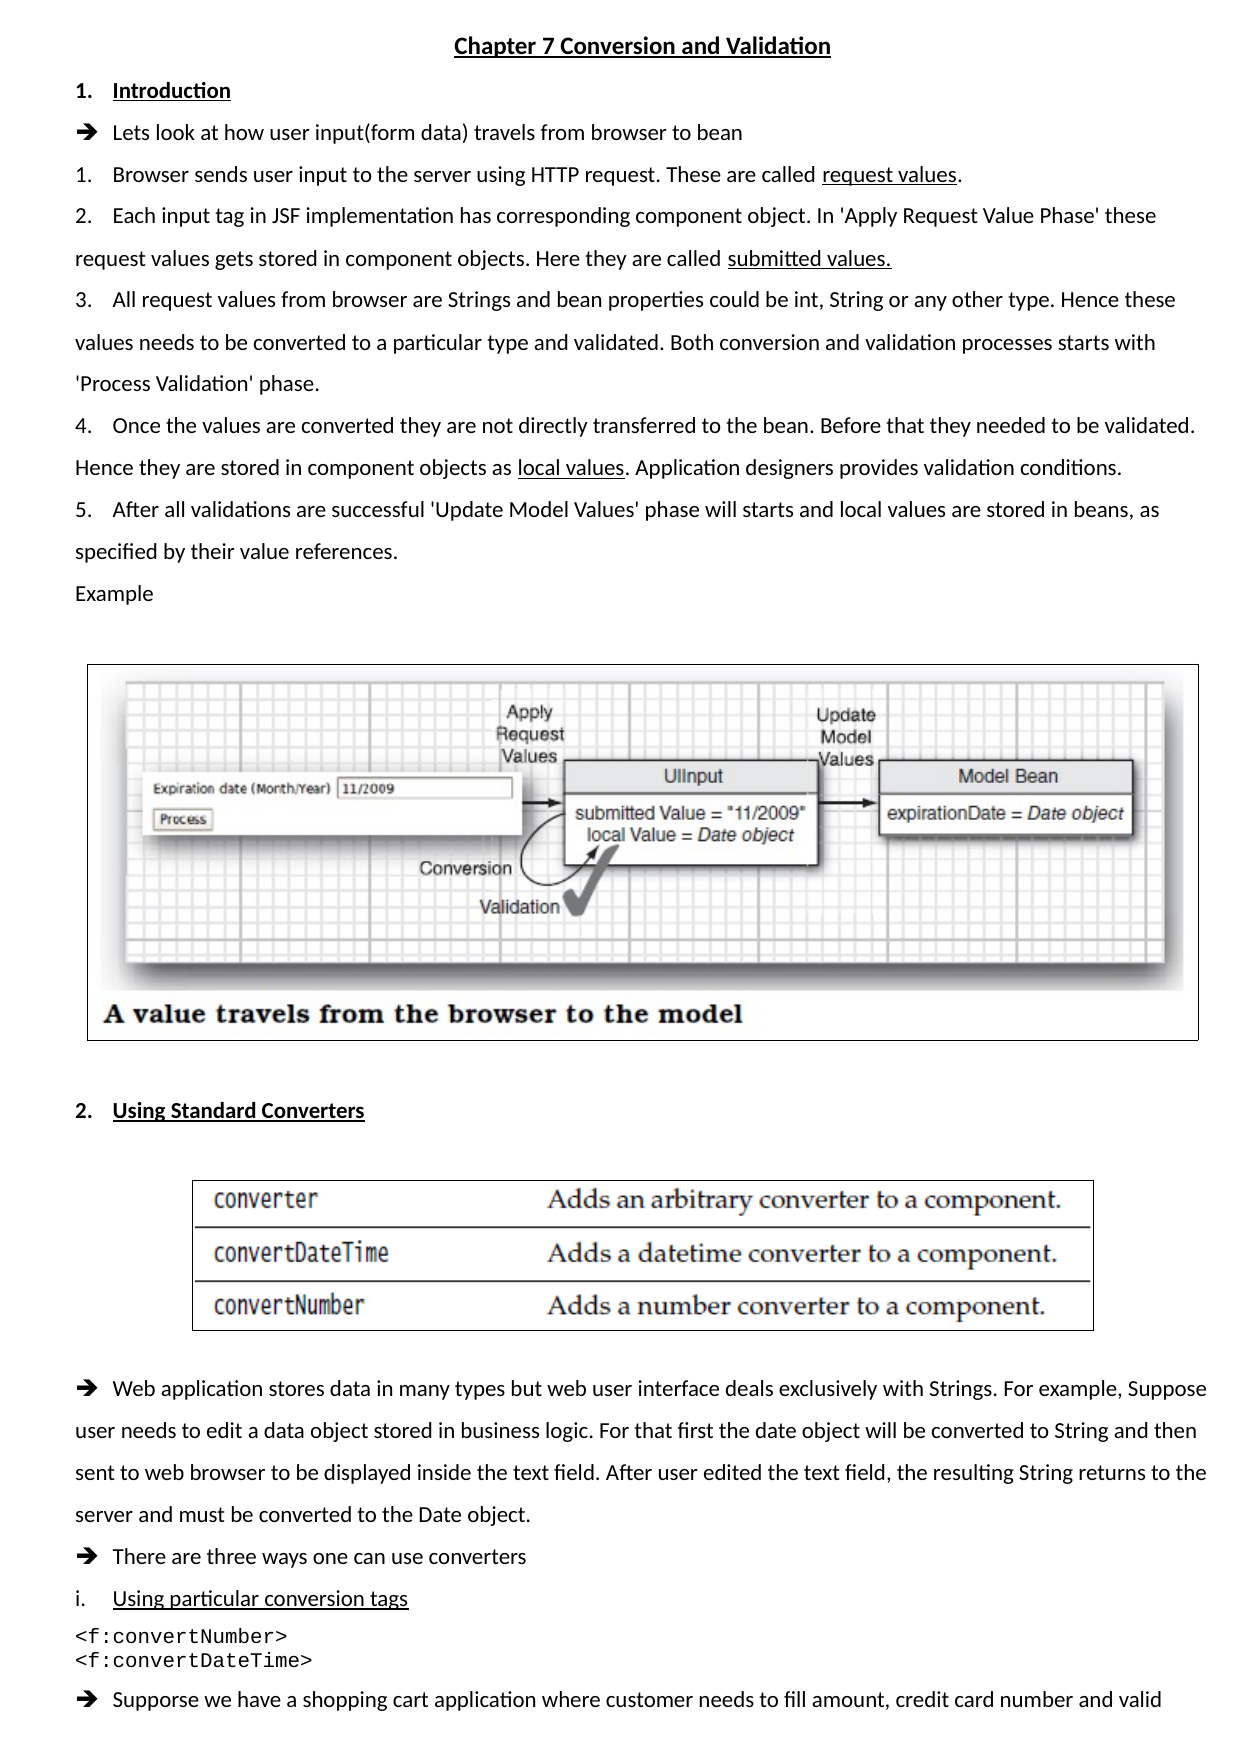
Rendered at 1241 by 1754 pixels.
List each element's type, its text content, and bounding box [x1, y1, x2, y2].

list <f:convertDateTime> [75, 1650, 1210, 1673]
list i. Using particular conversion tags [75, 1584, 1210, 1612]
list Lets look at how user input(form data) travels from browser to bean [75, 118, 1210, 146]
list 3. All request values from browser are Strings and bean properties could be int, String or any other type. Hence these values needs to be converted to a particular type and validated. Both conversion and validation processes starts with 'Process Validation' phase. [75, 286, 1210, 398]
list 1. Introduction [75, 76, 1210, 104]
list 4. Once the values are converted they are not directly transferred to the bean. Before that they needed to be validated. Hence they are stored in component objects as local values. Application designers provides validation conditions. [75, 412, 1210, 482]
list There are three ways one can use converters [75, 1542, 1210, 1570]
text Chapter 7 Conversion and Validation [75, 30, 1210, 61]
picture [90, 666, 1195, 1037]
list <f:convertNumber> [75, 1626, 1210, 1650]
list 1. Browser sends user input to the server using HTTP request. These are called request values. [75, 160, 1210, 188]
list Example [75, 579, 1210, 607]
text 2. Using Standard Converters [75, 1096, 1210, 1124]
list 2. Each input tag in JSF implementation has corresponding component object. In 'Apply Request Value Phase' these request values gets stored in component objects. Here they are called submitted values. [75, 202, 1210, 272]
list 5. After all validations are successful 'Update Model Values' phase will starts and local values are stored in beans, as specified by their value references. [75, 496, 1210, 566]
list Web application stores data in many types but web user interface deals exclusively with Strings. For example, Suppose user needs to edit a data object stored in business logic. For that first the date object will be converted to String and then sent to web browser to be displayed inside the text field. After user edited the text field, the resulting String returns to the server and must be converted to the Date object. [75, 1374, 1210, 1528]
list Supporse we have a shopping cart application where customer needs to fill amount, credit card number and valid [75, 1685, 1210, 1713]
